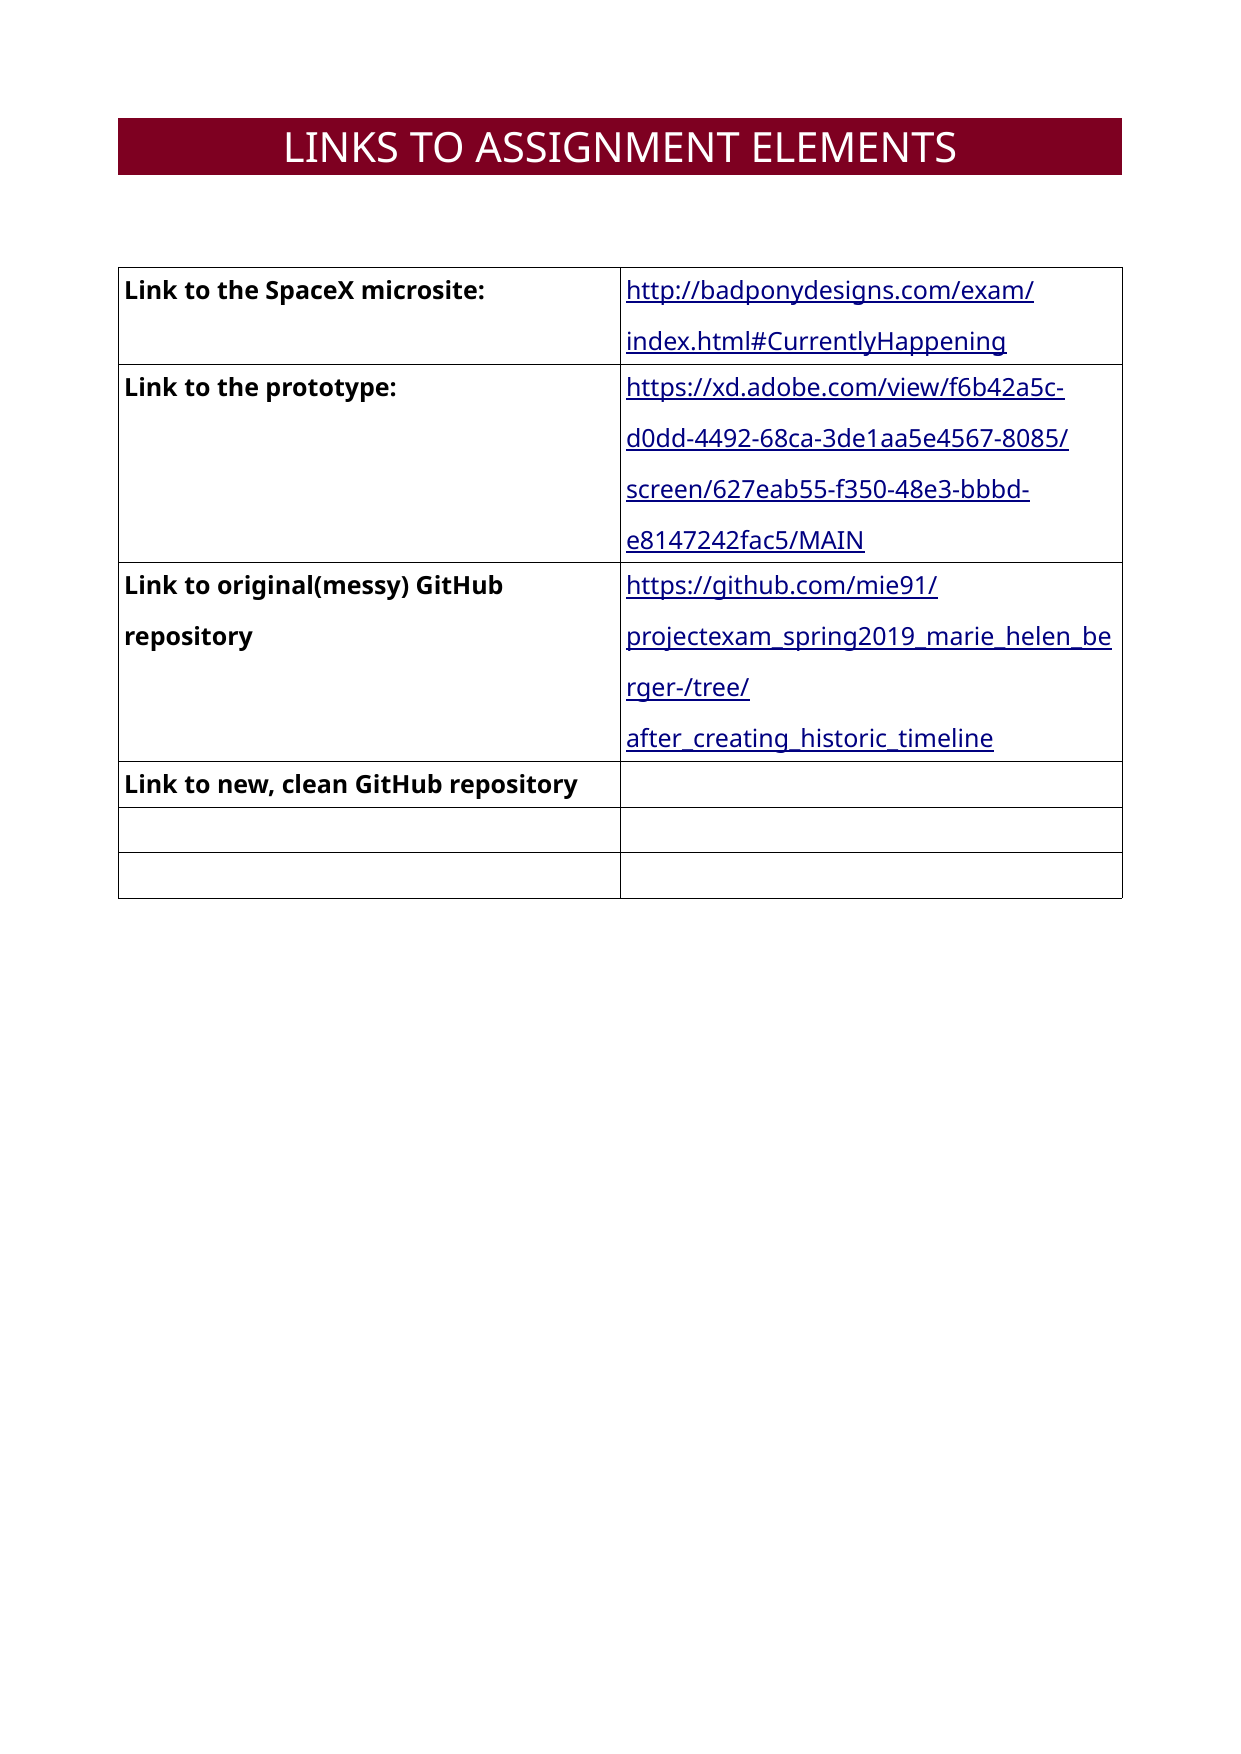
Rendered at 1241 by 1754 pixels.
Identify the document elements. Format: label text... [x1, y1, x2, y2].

table_cell Link to new, clean GitHub repository [119, 762, 620, 807]
table_cell [119, 808, 620, 852]
table_cell https://github.com/mie91/projectexam_spring2019_marie_helen_berger-/tree/after_creating_historic_timeline [621, 563, 1122, 761]
table_cell [119, 853, 620, 898]
text LINKS TO ASSIGNMENT ELEMENTS [118, 118, 1122, 175]
table_header http://badponydesigns.com/exam/index.html#CurrentlyHappening [621, 268, 1122, 363]
table_cell [621, 762, 1122, 807]
table_cell Link to the prototype: [119, 365, 620, 562]
table_cell [621, 808, 1122, 852]
table_cell https://xd.adobe.com/view/f6b42a5c-d0dd-4492-68ca-3de1aa5e4567-8085/screen/627eab55-f350-48e3-bbbd-e8147242fac5/MAIN [621, 365, 1122, 562]
table_cell Link to original(messy) GitHub repository [119, 563, 620, 761]
table_header Link to the SpaceX microsite: [119, 268, 620, 363]
table_cell [621, 853, 1122, 898]
